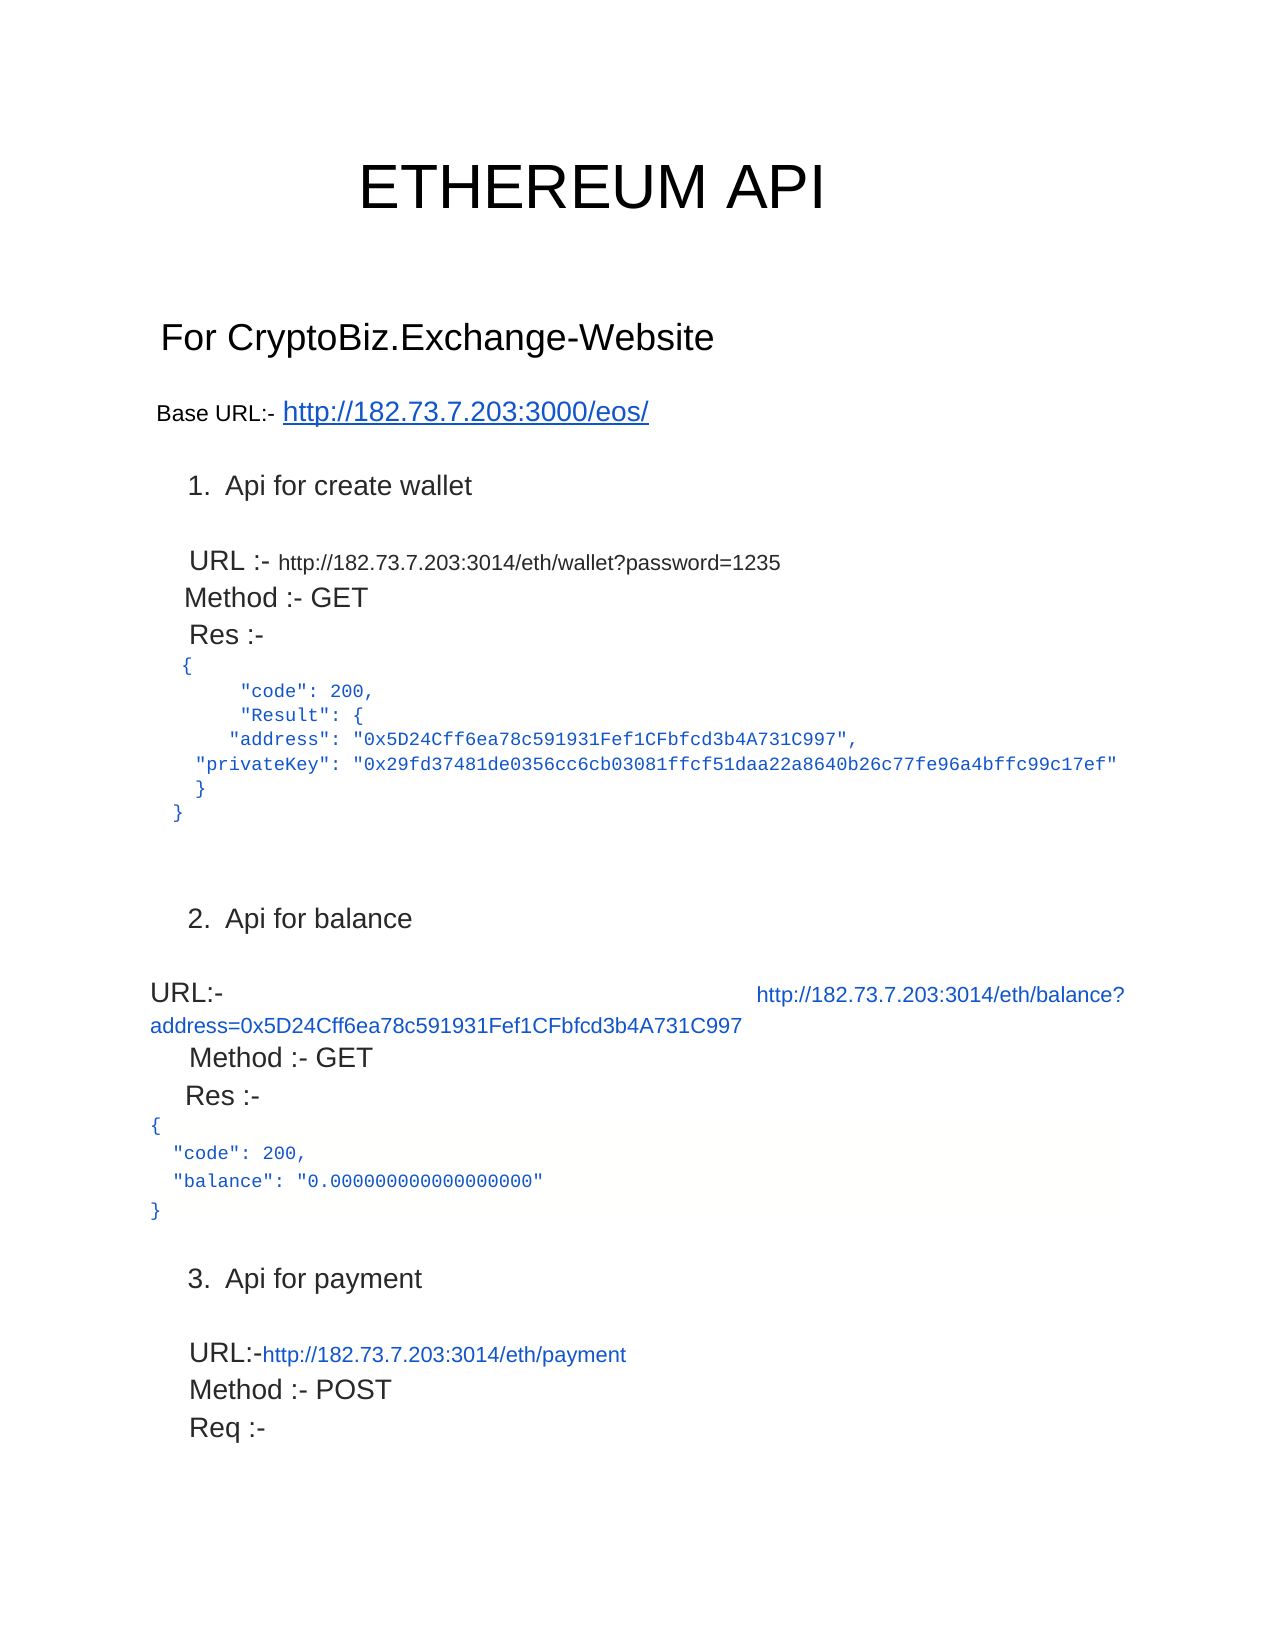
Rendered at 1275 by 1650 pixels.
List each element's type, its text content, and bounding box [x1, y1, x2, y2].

text Method :- POST [150, 1373, 1125, 1406]
text "balance": "0.000000000000000000" [150, 1172, 1125, 1193]
text "Result": { [150, 706, 1125, 727]
text Method :- GET [150, 1041, 1125, 1074]
list Api for balance [187, 902, 1125, 934]
text { [150, 1116, 1125, 1137]
text "code": 200, [150, 1144, 1125, 1165]
text "code": 200, [150, 681, 1125, 703]
text Method :- GET [150, 581, 1125, 613]
text } [150, 803, 1125, 824]
text } [150, 1201, 1125, 1222]
text For CryptoBiz.Exchange-Website [150, 315, 1125, 358]
list Api for create wallet [187, 469, 1125, 502]
list Api for payment [187, 1262, 1125, 1294]
text Res :- [150, 618, 1125, 651]
text "address": "0x5D24Cff6ea78c591931Fef1CFbfcd3b4A731C997", [150, 730, 1125, 751]
text URL:-http://182.73.7.203:3014/eth/payment [150, 1336, 1125, 1368]
text Base URL:- http://182.73.7.203:3000/eos/ [150, 395, 1125, 427]
text "privateKey": "0x29fd37481de0356cc6cb03081ffcf51daa22a8640b26c77fe96a4bffc99c17ef" [150, 754, 1125, 776]
text URL :- http://182.73.7.203:3014/eth/wallet?password=1235 [150, 544, 1125, 576]
text Req :- [150, 1411, 1125, 1443]
text URL:- http://182.73.7.203:3014/eth/balance?address=0x5D24Cff6ea78c591931Fef1CFbfcd3b4A731C997 [150, 976, 1125, 1038]
text } [150, 779, 1125, 800]
text ETHEREUM API [150, 150, 1125, 222]
text { [150, 655, 1125, 677]
text Res :- [150, 1079, 1125, 1111]
